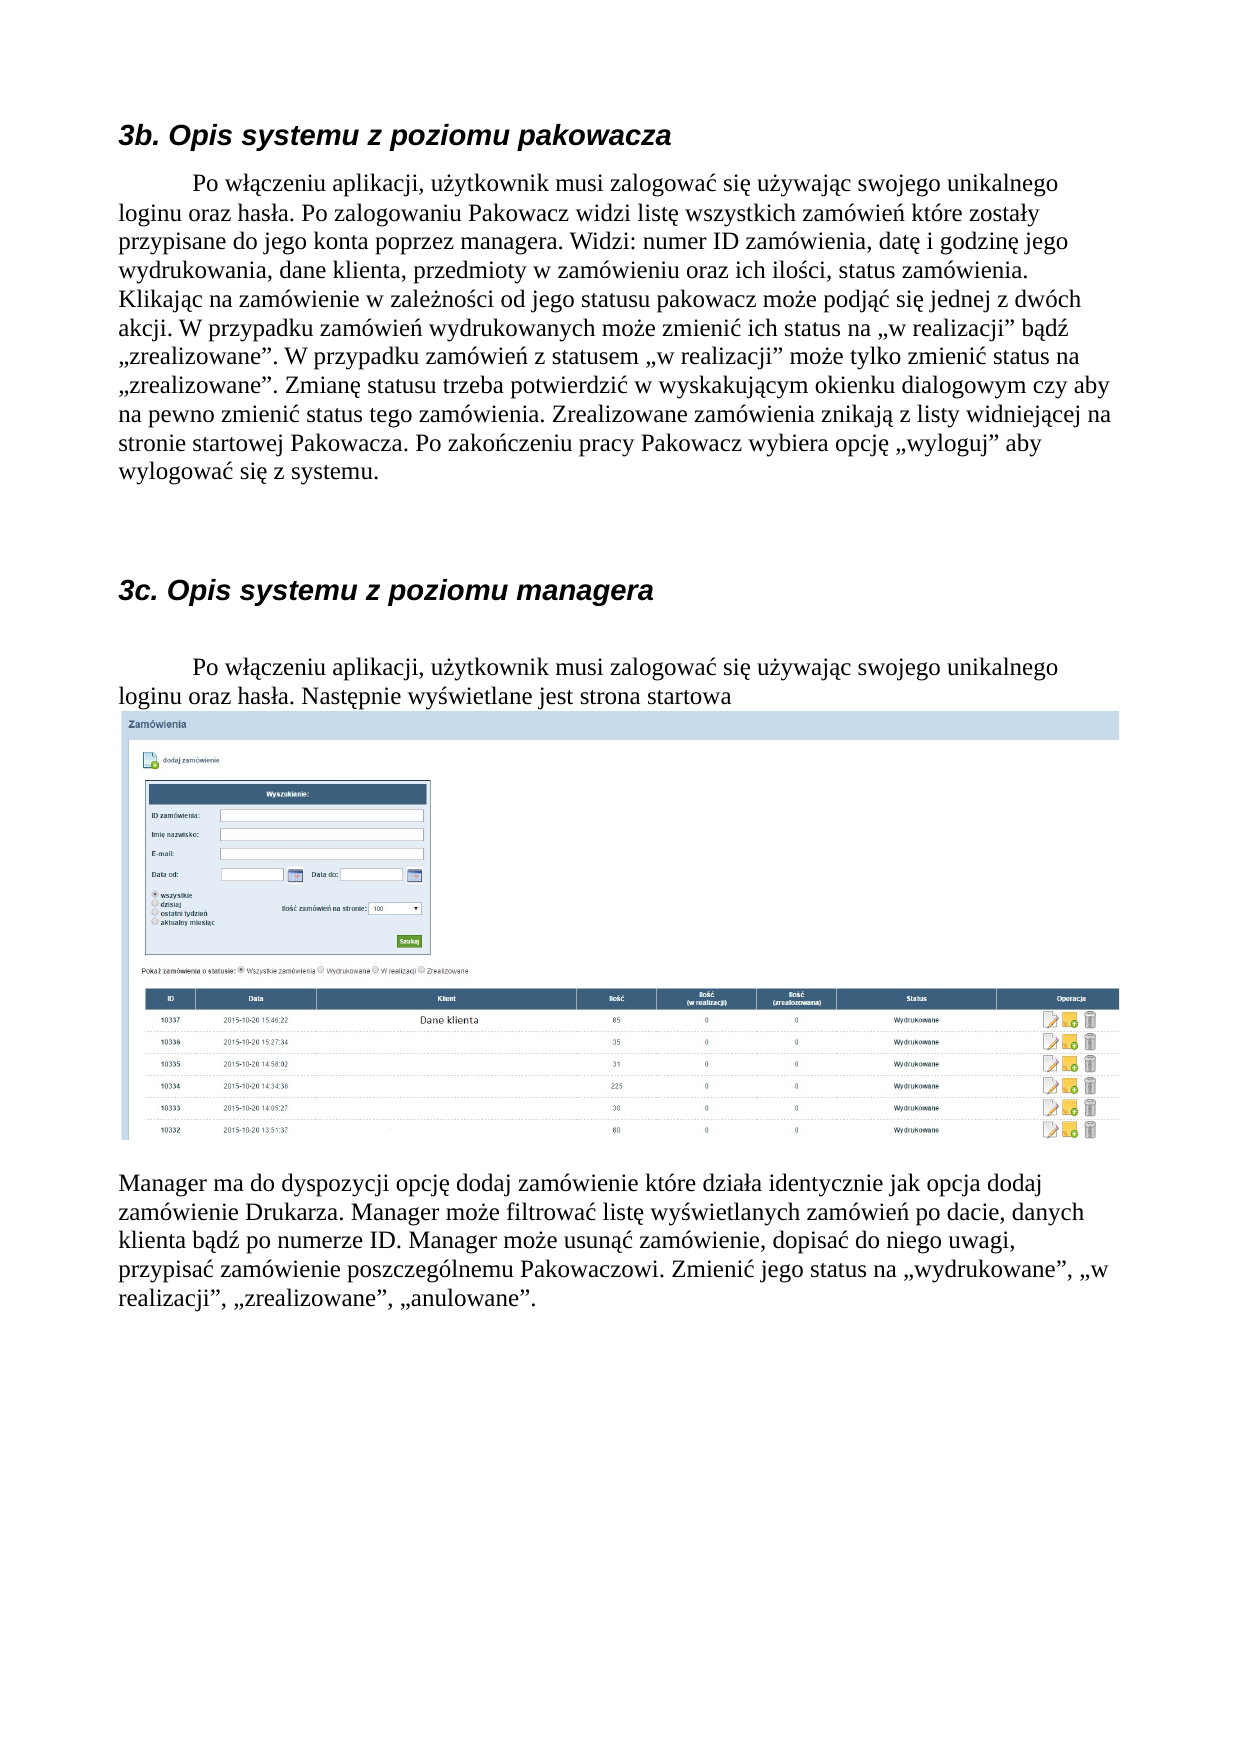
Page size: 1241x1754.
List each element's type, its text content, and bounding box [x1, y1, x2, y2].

subtitle 3b. Opis systemu z poziomu pakowacza [118, 118, 1122, 152]
text Po włączeniu aplikacji, użytkownik musi zalogować się używając swojego unikalnego loginu oraz hasła. Następnie wyświetlane jest strona startowa [118, 652, 1116, 709]
text Manager ma do dyspozycji opcję dodaj zamówienie które działa identycznie jak opcja dodaj zamówienie Drukarza. Manager może filtrować listę wyświetlanych zamówień po dacie, danych klienta bądź po numerze ID. Manager może usunąć zamówienie, dopisać do niego uwagi, przypisać zamówienie poszczególnemu Pakowaczowi. Zmienić jego status na „wydrukowane”, „w realizacji”, „zrealizowane”, „anulowane”. [118, 1168, 1116, 1312]
text Po włączeniu aplikacji, użytkownik musi zalogować się używając swojego unikalnego loginu oraz hasła. Po zalogowaniu Pakowacz widzi listę wszystkich zamówień które zostały przypisane do jego konta poprzez managera. Widzi: numer ID zamówienia, datę i godzinę jego wydrukowania, dane klienta, przedmioty w zamówieniu oraz ich ilości, status zamówienia. Klikając na zamówienie w zależności od jego statusu pakowacz może podjąć się jednej z dwóch akcji. W przypadku zamówień wydrukowanych może zmienić ich status na „w realizacji” bądź „zrealizowane”. W przypadku zamówień z statusem „w realizacji” może tylko zmienić status na „zrealizowane”. Zmianę statusu trzeba potwierdzić w wyskakującym okienku dialogowym czy aby na pewno zmienić status tego zamówienia. Zrealizowane zamówienia znikają z listy widniejącej na stronie startowej Pakowacza. Po zakończeniu pracy Pakowacz wybiera opcję „wyloguj” aby wylogować się z systemu. [118, 164, 1116, 485]
subtitle 3c. Opis systemu z poziomu managera [118, 572, 1122, 606]
picture [121, 711, 1120, 1140]
